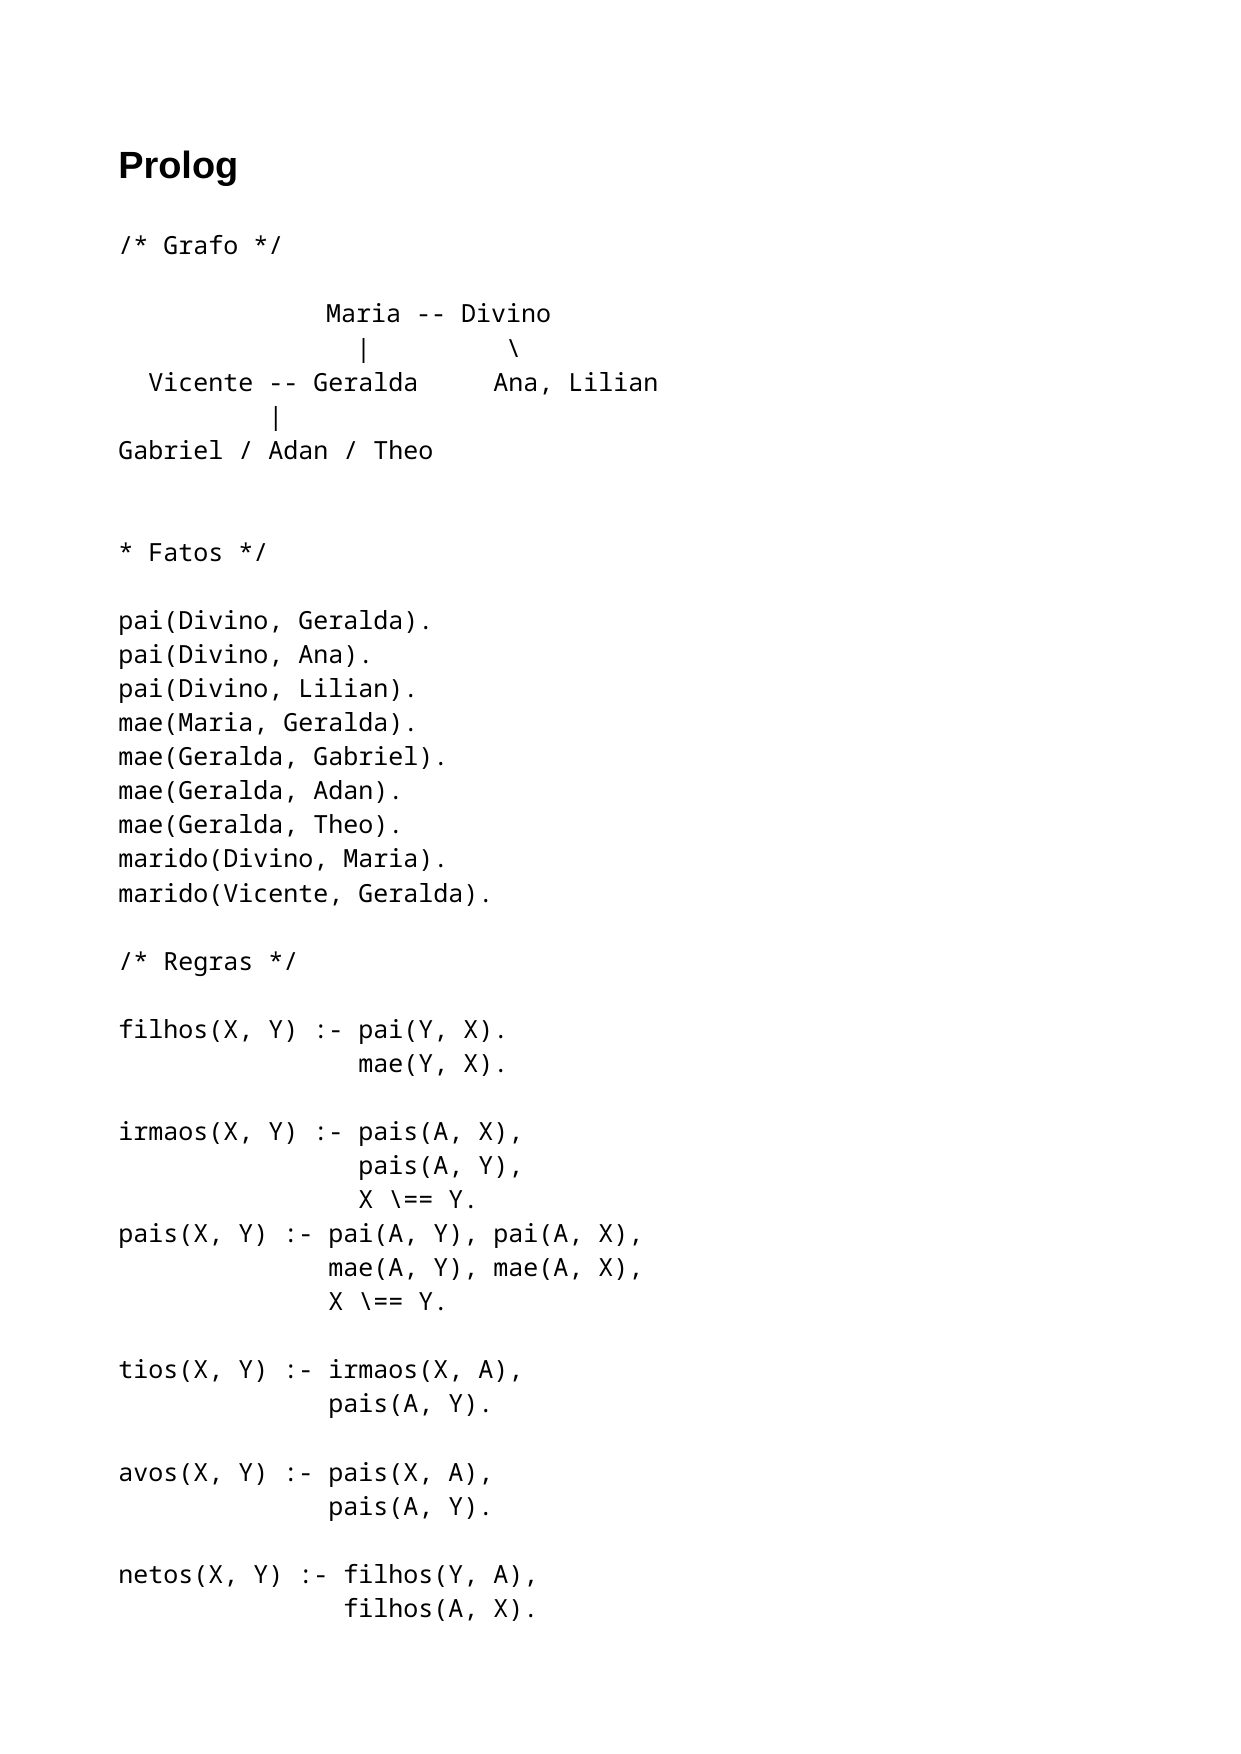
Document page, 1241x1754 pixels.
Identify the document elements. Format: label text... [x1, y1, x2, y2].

text pai(Divino, Ana). [118, 637, 1122, 671]
text mae(Maria, Geralda). [118, 705, 1122, 739]
text mae(A, Y), mae(A, X), [118, 1250, 1122, 1284]
text mae(Geralda, Gabriel). [118, 739, 1122, 773]
subtitle Prolog [118, 143, 1122, 187]
text marido(Divino, Maria). [118, 841, 1122, 875]
text X \== Y. [118, 1284, 1122, 1318]
text mae(Geralda, Adan). [118, 773, 1122, 807]
text | \ [118, 330, 1122, 364]
text mae(Y, X). [118, 1046, 1122, 1079]
text netos(X, Y) :- filhos(Y, A), [118, 1556, 1122, 1591]
text /* Grafo */ [118, 228, 1122, 262]
text pai(Divino, Geralda). [118, 603, 1122, 637]
text Maria -- Divino [118, 296, 1122, 330]
text * Fatos */ [118, 534, 1122, 569]
text pais(A, Y), [118, 1148, 1122, 1182]
text pais(A, Y). [118, 1386, 1122, 1420]
text /* Regras */ [118, 943, 1122, 977]
text filhos(X, Y) :- pai(Y, X). [118, 1011, 1122, 1046]
text mae(Geralda, Theo). [118, 807, 1122, 841]
text marido(Vicente, Geralda). [118, 875, 1122, 909]
text X \== Y. [118, 1182, 1122, 1216]
text pais(A, Y). [118, 1488, 1122, 1522]
text filhos(A, X). [118, 1591, 1122, 1624]
text avos(X, Y) :- pais(X, A), [118, 1454, 1122, 1488]
text pai(Divino, Lilian). [118, 671, 1122, 705]
text tios(X, Y) :- irmaos(X, A), [118, 1352, 1122, 1386]
text | [118, 398, 1122, 432]
text Vicente -- Geralda Ana, Lilian [118, 364, 1122, 398]
text pais(X, Y) :- pai(A, Y), pai(A, X), [118, 1216, 1122, 1250]
text Gabriel / Adan / Theo [118, 432, 1122, 466]
text irmaos(X, Y) :- pais(A, X), [118, 1114, 1122, 1148]
